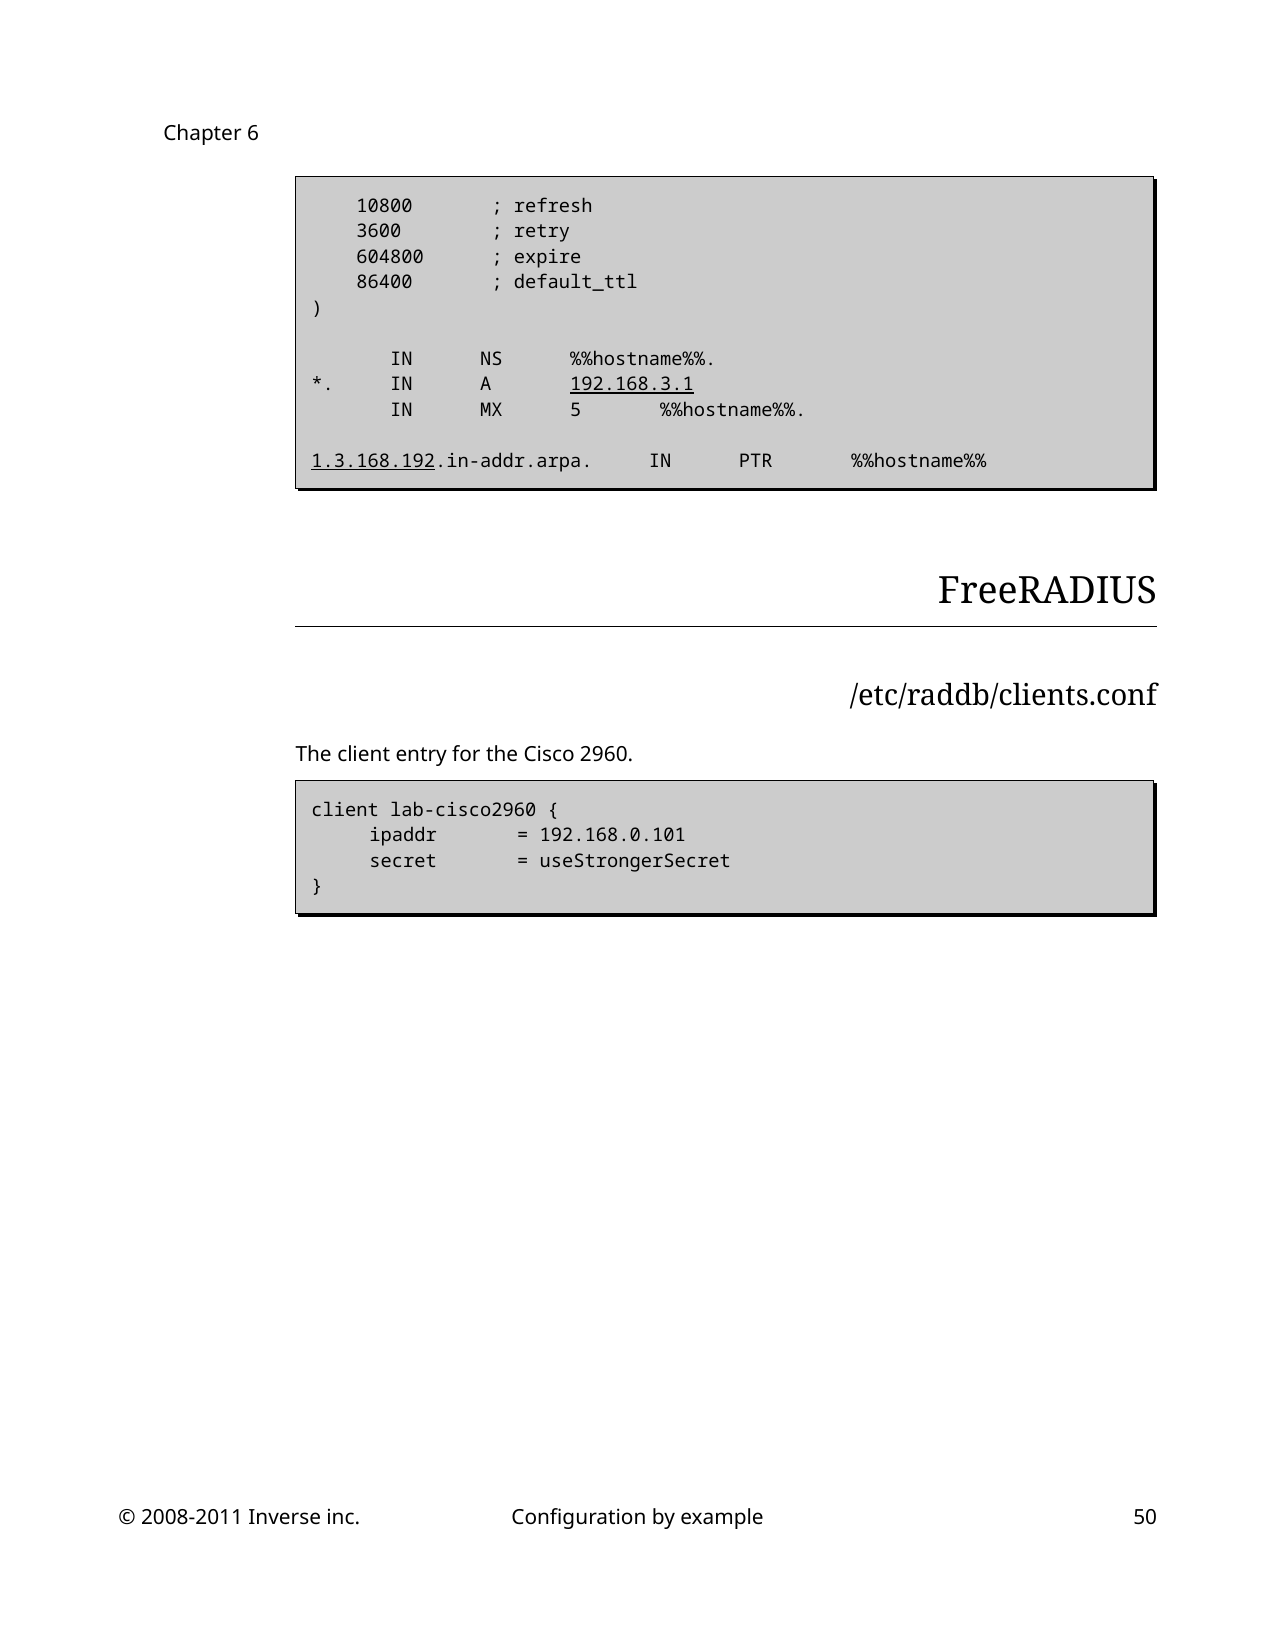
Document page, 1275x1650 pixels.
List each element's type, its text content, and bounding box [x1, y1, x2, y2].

subtitle FreeRADIUS [295, 563, 1157, 626]
text 10800 ; refresh 3600 ; retry 604800 ; expire 86400 ; default_ttl ) IN NS %%hostname%%. *. IN A 192.168.3.1 IN MX 5 %%hostname%%. 1.3.168.192.in-addr.arpa. IN PTR %%hostname%% [296, 177, 1153, 488]
text client lab-cisco2960 { ipaddr = 192.168.0.101 secret = useStrongerSecret } [296, 781, 1153, 913]
text The client entry for the Cisco 2960. [295, 739, 1157, 768]
subtitle /etc/raddb/clients.conf [295, 675, 1157, 714]
